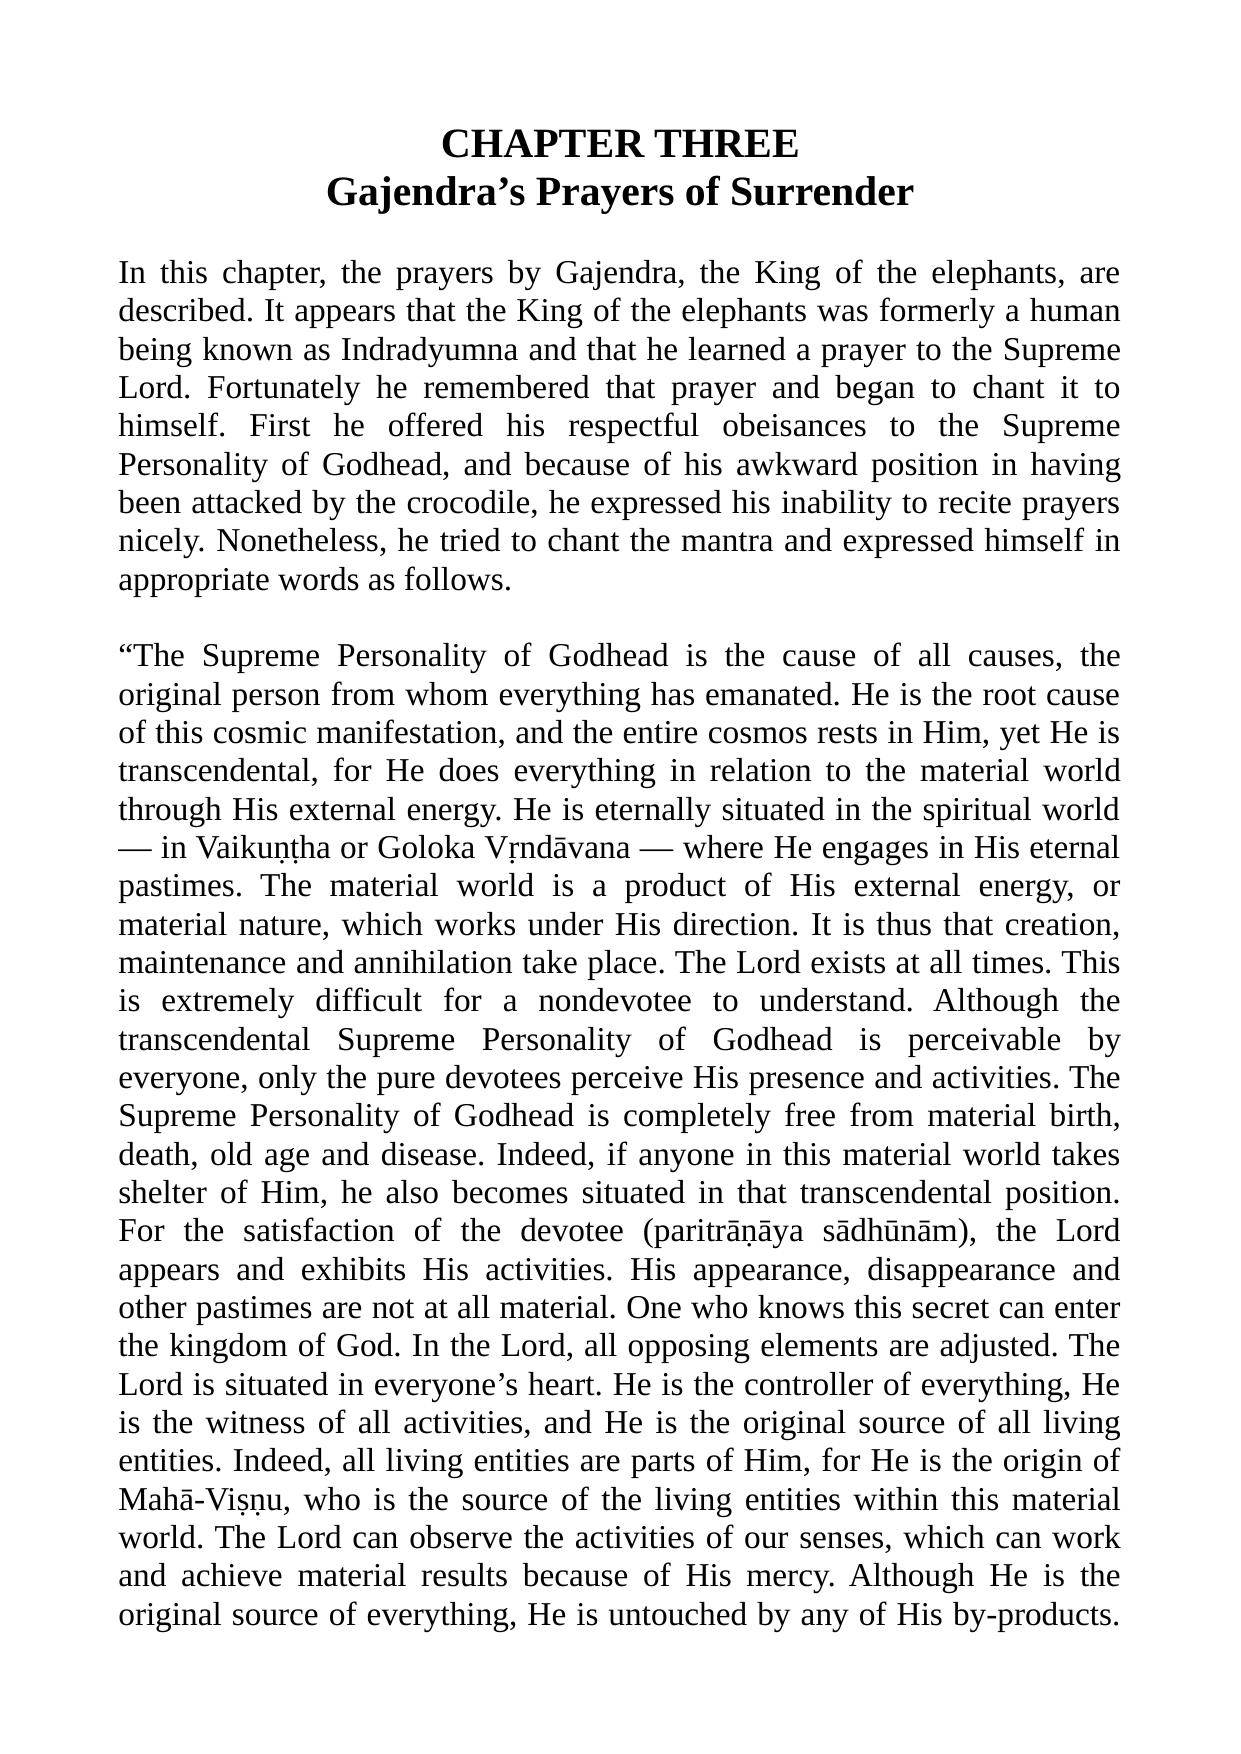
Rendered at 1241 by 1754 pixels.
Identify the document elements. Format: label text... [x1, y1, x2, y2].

text CHAPTER THREE [118, 118, 1122, 166]
text Gajendra’s Prayers of Surrender [118, 166, 1122, 214]
text In this chapter, the prayers by Gajendra, the King of the elephants, are described. It appears that the King of the elephants was formerly a human being known as Indradyumna and that he learned a prayer to the Supreme Lord. Fortunately he remembered that prayer and began to chant it to himself. First he offered his respectful obeisances to the Supreme Personality of Godhead, and because of his awkward position in having been attacked by the crocodile, he expressed his inability to recite prayers nicely. Nonetheless, he tried to chant the mantra and expressed himself in appropriate words as follows. [118, 252, 1122, 597]
text “The Supreme Personality of Godhead is the cause of all causes, the original person from whom everything has emanated. He is the root cause of this cosmic manifestation, and the entire cosmos rests in Him, yet He is transcendental, for He does everything in relation to the material world through His external energy. He is eternally situated in the spiritual world — in Vaikuṇṭha or Goloka Vṛndāvana — where He engages in His eternal pastimes. The material world is a product of His external energy, or material nature, which works under His direction. It is thus that creation, maintenance and annihilation take place. The Lord exists at all times. This is extremely difficult for a nondevotee to understand. Although the transcendental Supreme Personality of Godhead is perceivable by everyone, only the pure devotees perceive His presence and activities. The Supreme Personality of Godhead is completely free from material birth, death, old age and disease. Indeed, if anyone in this material world takes shelter of Him, he also becomes situated in that transcendental position. For the satisfaction of the devotee (paritrāṇāya sādhūnām), the Lord appears and exhibits His activities. His appearance, disappearance and other pastimes are not at all material. One who knows this secret can enter the kingdom of God. In the Lord, all opposing elements are adjusted. The Lord is situated in everyone’s heart. He is the controller of everything, He is the witness of all activities, and He is the original source of all living entities. Indeed, all living entities are parts of Him, for He is the origin of Mahā-Viṣṇu, who is the source of the living entities within this material world. The Lord can observe the activities of our senses, which can work and achieve material results because of His mercy. Although He is the original source of everything, He is untouched by any of His by-products. [118, 636, 1122, 1632]
